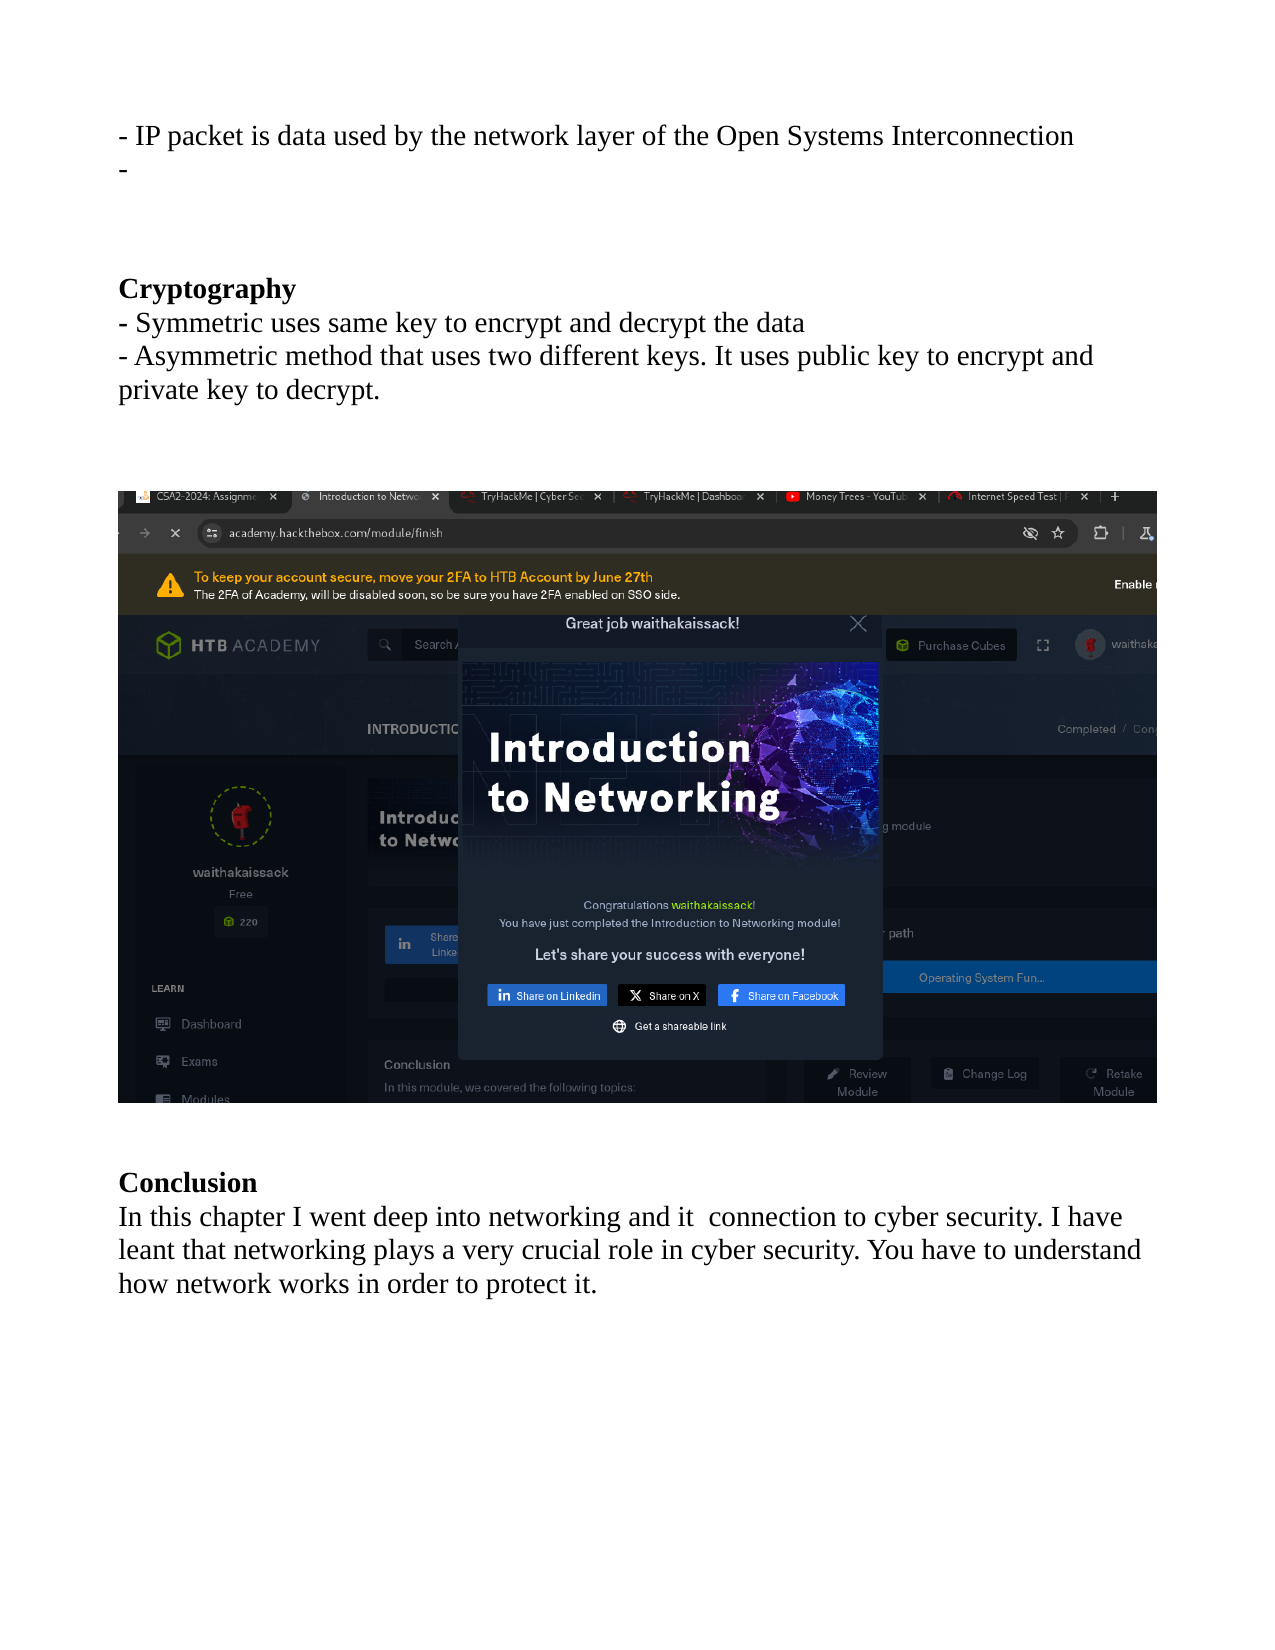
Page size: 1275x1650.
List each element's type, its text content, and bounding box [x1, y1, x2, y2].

text - [118, 152, 1157, 185]
text Cryptography [118, 271, 1157, 305]
text - Symmetric uses same key to encrypt and decrypt the data [118, 305, 1157, 338]
text Conclusion [118, 1165, 1157, 1199]
text - IP packet is data used by the network layer of the Open Systems Interconnection [118, 118, 1157, 152]
text - Asymmetric method that uses two different keys. It uses public key to encrypt and private key to decrypt. [118, 338, 1157, 406]
picture [118, 491, 1157, 1103]
text In this chapter I went deep into networking and it connection to cyber security. I have leant that networking plays a very crucial role in cyber security. You have to understand how network works in order to protect it. [118, 1199, 1157, 1299]
